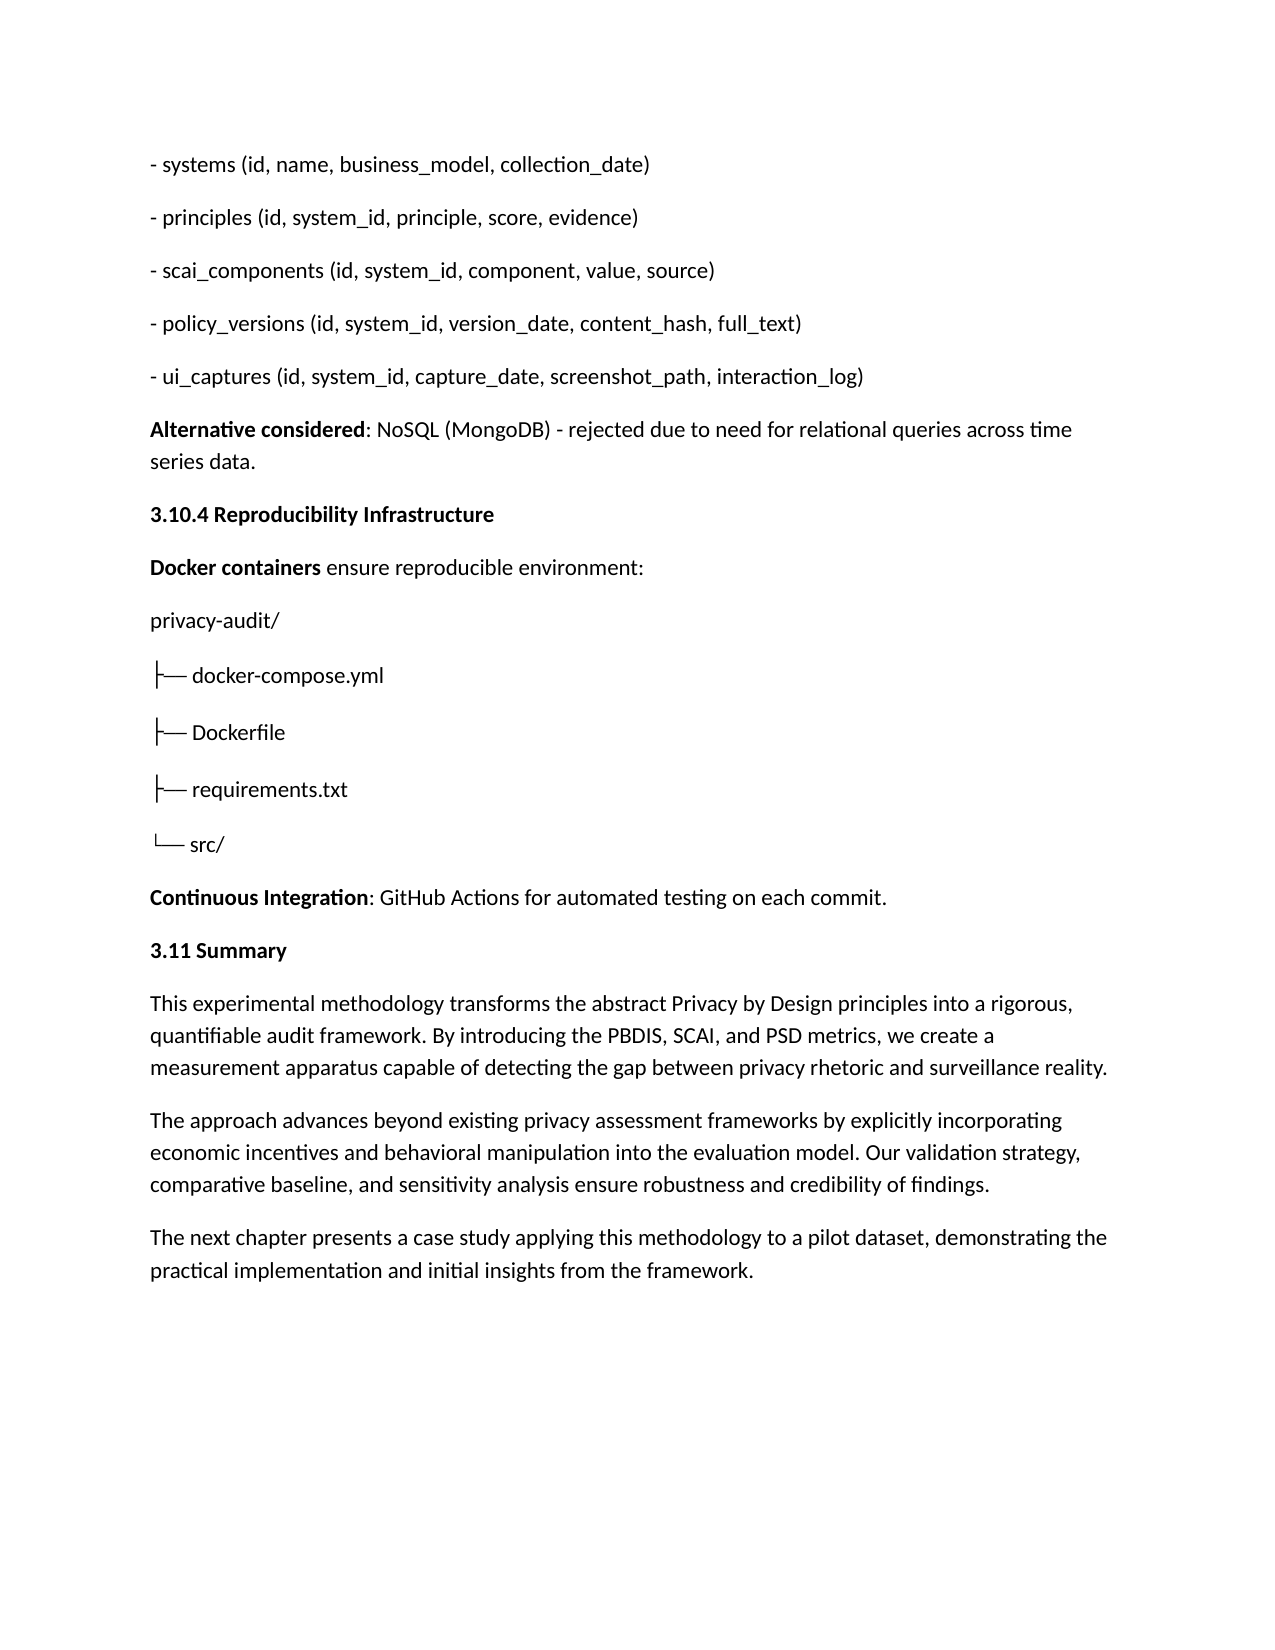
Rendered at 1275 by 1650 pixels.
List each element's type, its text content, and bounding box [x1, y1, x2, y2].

text Docker containers ensure reproducible environment: [150, 553, 1125, 581]
text ├── Dockerfile [150, 716, 1125, 747]
text Continuous Integration: GitHub Actions for automated testing on each commit. [150, 883, 1125, 911]
text The approach advances beyond existing privacy assessment frameworks by explicitly incorporating economic incentives and behavioral manipulation into the evaluation model. Our validation strategy, comparative baseline, and sensitivity analysis ensure robustness and credibility of findings. [150, 1106, 1125, 1198]
text └── src/ [150, 830, 1125, 858]
text ├── docker-compose.yml [150, 659, 1125, 691]
text 3.11 Summary [150, 936, 1125, 964]
text - scai_components (id, system_id, component, value, source) [150, 256, 1125, 284]
text - policy_versions (id, system_id, version_date, content_hash, full_text) [150, 309, 1125, 337]
text - systems (id, name, business_model, collection_date) [150, 150, 1125, 178]
text 3.10.4 Reproducibility Infrastructure [150, 500, 1125, 528]
text This experimental methodology transforms the abstract Privacy by Design principles into a rigorous, quantifiable audit framework. By introducing the PBDIS, SCAI, and PSD metrics, we create a measurement apparatus capable of detecting the gap between privacy rhetoric and surveillance reality. [150, 989, 1125, 1081]
text - principles (id, system_id, principle, score, evidence) [150, 203, 1125, 231]
text The next chapter presents a case study applying this methodology to a pilot dataset, demonstrating the practical implementation and initial insights from the framework. [150, 1223, 1125, 1284]
text Alternative considered: NoSQL (MongoDB) - rejected due to need for relational queries across time series data. [150, 415, 1125, 475]
text privacy-audit/ [150, 606, 1125, 634]
text - ui_captures (id, system_id, capture_date, screenshot_path, interaction_log) [150, 362, 1125, 390]
text ├── requirements.txt [150, 773, 1125, 804]
